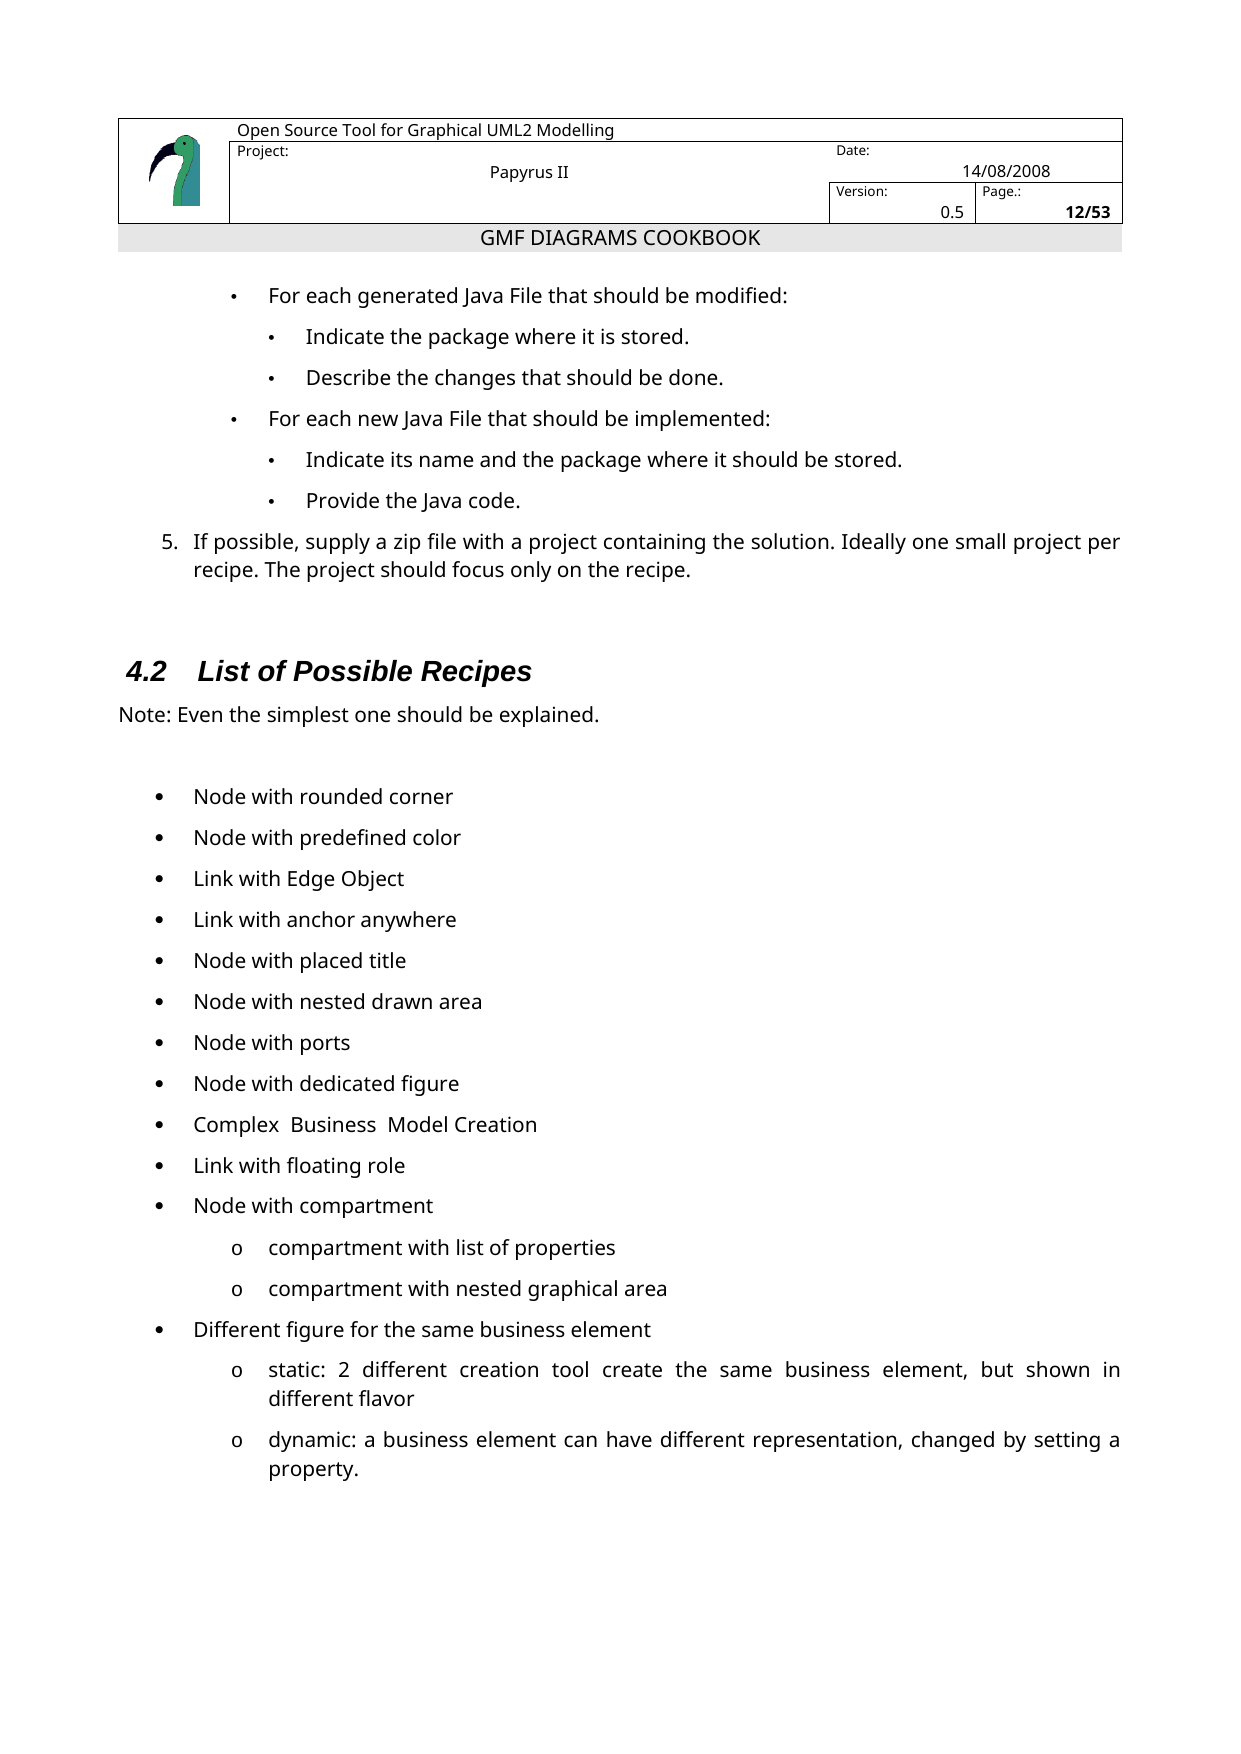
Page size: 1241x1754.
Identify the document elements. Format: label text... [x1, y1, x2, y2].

list Describe the changes that should be done. [268, 363, 1122, 392]
list Link with floating role [156, 1151, 1122, 1179]
list For each generated Java File that should be modified: [231, 281, 1122, 310]
list compartment with nested graphical area [231, 1274, 1122, 1302]
list Node with nested drawn area [156, 987, 1122, 1015]
list Complex Business Model Creation [156, 1110, 1122, 1138]
picture [147, 133, 201, 209]
list Different figure for the same business element [156, 1315, 1122, 1343]
list static: 2 different creation tool create the same business element, but shown in different flavor [231, 1356, 1122, 1413]
list Node with placed title [156, 946, 1122, 974]
list Link with Edge Object [156, 864, 1122, 893]
list Node with rounded corner [156, 782, 1122, 811]
list Node with compartment [156, 1192, 1122, 1220]
list Link with anchor anywhere [156, 905, 1122, 933]
subtitle List of Possible Recipes [118, 655, 1122, 688]
list If possible, supply a zip file with a project containing the solution. Ideally one small project per recipe. The project should focus only on the recipe. [156, 527, 1122, 584]
list Indicate the package where it is stored. [268, 322, 1122, 351]
list Node with ports [156, 1028, 1122, 1056]
list compartment with list of properties [231, 1233, 1122, 1261]
list Node with dedicated figure [156, 1069, 1122, 1097]
text Note: Even the simplest one should be explained. [118, 700, 1122, 729]
list Node with predefined color [156, 823, 1122, 852]
list dynamic: a business element can have different representation, changed by setting a property. [231, 1425, 1122, 1482]
list Provide the Java code. [268, 486, 1122, 514]
list For each new Java File that should be implemented: [231, 404, 1122, 432]
list Indicate its name and the package where it should be stored. [268, 445, 1122, 473]
